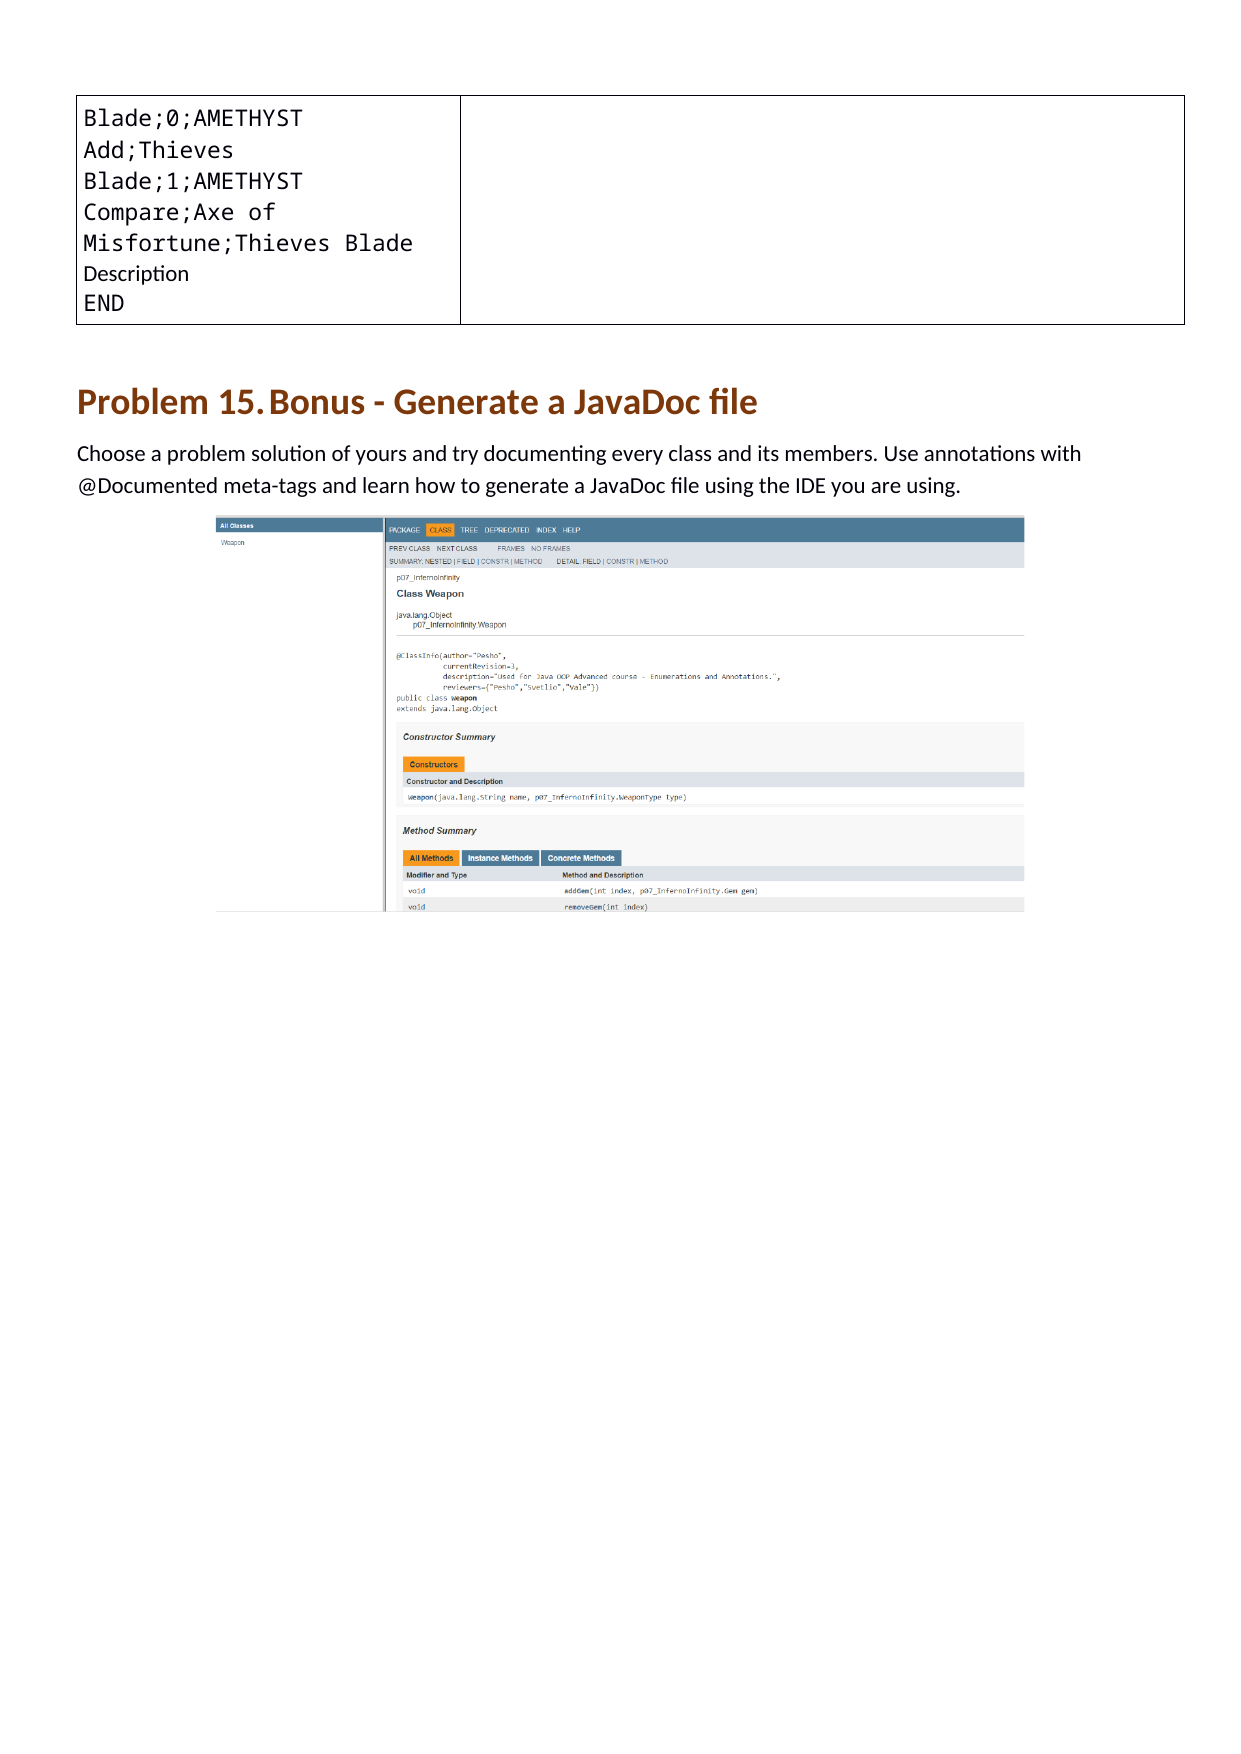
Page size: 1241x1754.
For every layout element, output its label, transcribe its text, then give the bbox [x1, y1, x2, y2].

subtitle Bonus - Generate a JavaDoc file [77, 378, 1163, 424]
picture [215, 515, 1025, 912]
table_cell Blade;0;AMETHYST Add;Thieves Blade;1;AMETHYST Compare;Axe of Misfortune;Thieves Blade Description END [77, 96, 460, 324]
table_cell [461, 96, 1184, 324]
text Choose a problem solution of yours and try documenting every class and its members. Use annotations with @Documented meta-tags and learn how to generate a JavaDoc file using the IDE you are using. [77, 439, 1163, 499]
